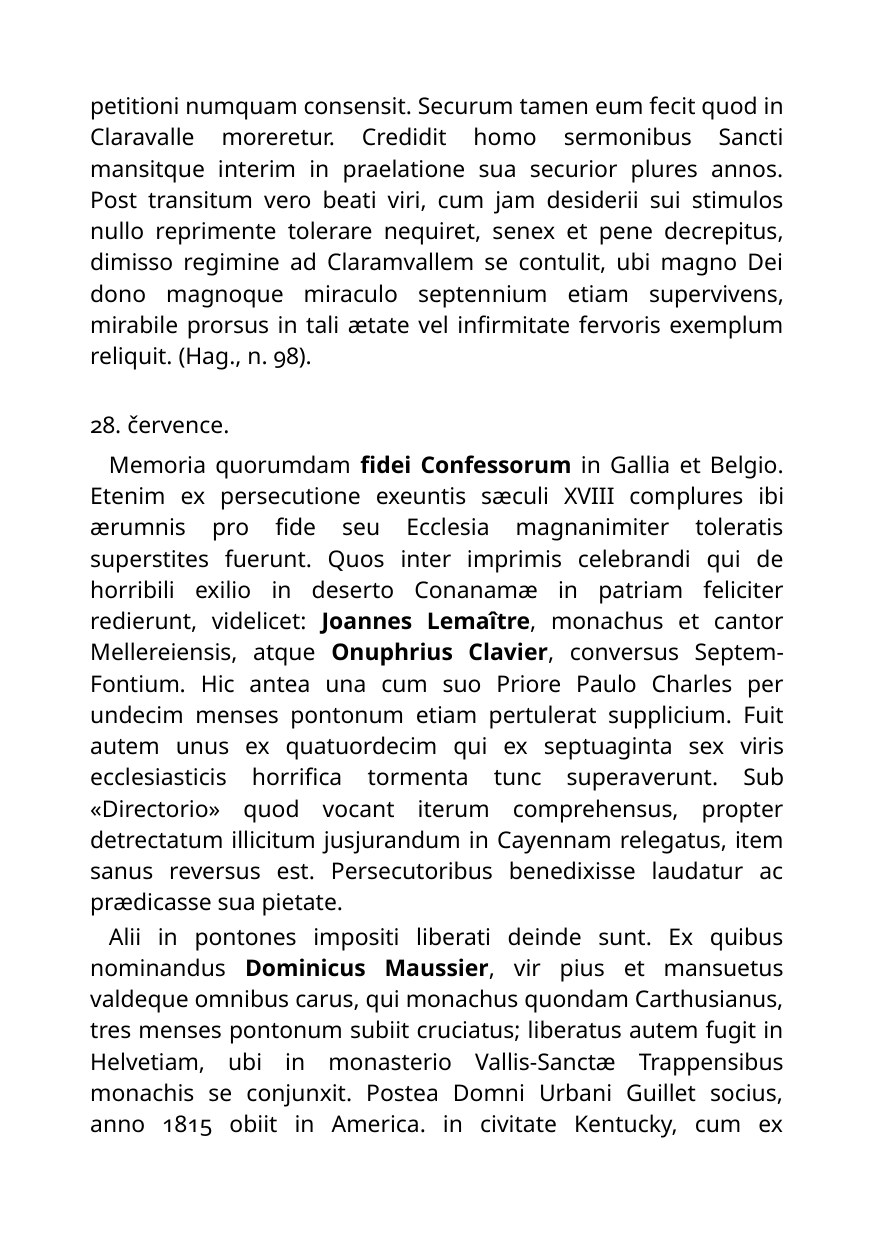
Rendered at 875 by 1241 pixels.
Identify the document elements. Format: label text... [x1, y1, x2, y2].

text petitioni numquam consensit. Securum tamen eum fecit quod in Claravalle moreretur. Credidit homo sermonibus Sancti mansitque interim in praelatione sua securior plures annos. Post transitum vero beati viri, cum jam desiderii sui stimulos nullo reprimente tolerare nequiret, senex et pene decrepitus, dimisso regimine ad Claramvallem se contulit, ubi magno Dei dono magnoque miraculo septen­nium etiam supervivens, mirabile prorsus in tali ætate vel infirmitate fervoris exemplum reliquit. (Hag., n. 98). [90, 90, 784, 371]
text 28. července. [90, 408, 784, 440]
text Alii in pontones impositi liberati deinde sunt. Ex quibus nominandus Dominicus Maussier, vir pius et mansuetus valdeque omnibus carus, qui monachus quondam Carthusianus, tres menses pontonum subiit cruciatus; liberatus autem fugit in Helvetiam, ubi in monasterio Vallis-Sanctæ Trappensibus monachis se conjunxit. Postea Domni Urbani Guillet socius, anno 1815 obiit in America. in civitate Kentucky, cum ex [90, 921, 784, 1139]
text Memoria quorumdam fidei Confessorum in Gallia et Belgio. Etenim ex persecutione exeuntis sæculi XVIII com­plures ibi ærumnis pro fide seu Ecclesia magnanimiter toleratis superstites fuerunt. Quos inter imprimis celebrandi qui de horribili exilio in deserto Conanamæ in patriam feliciter redierunt, videlicet: Joannes Lemaître, monachus et cantor Mellereiensis, atque Onuphrius Clavier, conversus Septem-Fontium. Hic antea una cum suo Priore Paulo Charles per undecim menses pontonum etiam pertulerat supplicium. Fuit autem unus ex quatuordecim qui ex sep­tuaginta sex viris ecclesiasticis horrifica tormenta tunc supera­verunt. Sub «Directorio» quod vocant iterum comprehensus, propter detrectatum illicitum jusjurandum in Cayennam relegatus, item sanus reversus est. Persecutoribus benedixisse laudatur ac prædicasse sua pietate. [90, 449, 784, 917]
